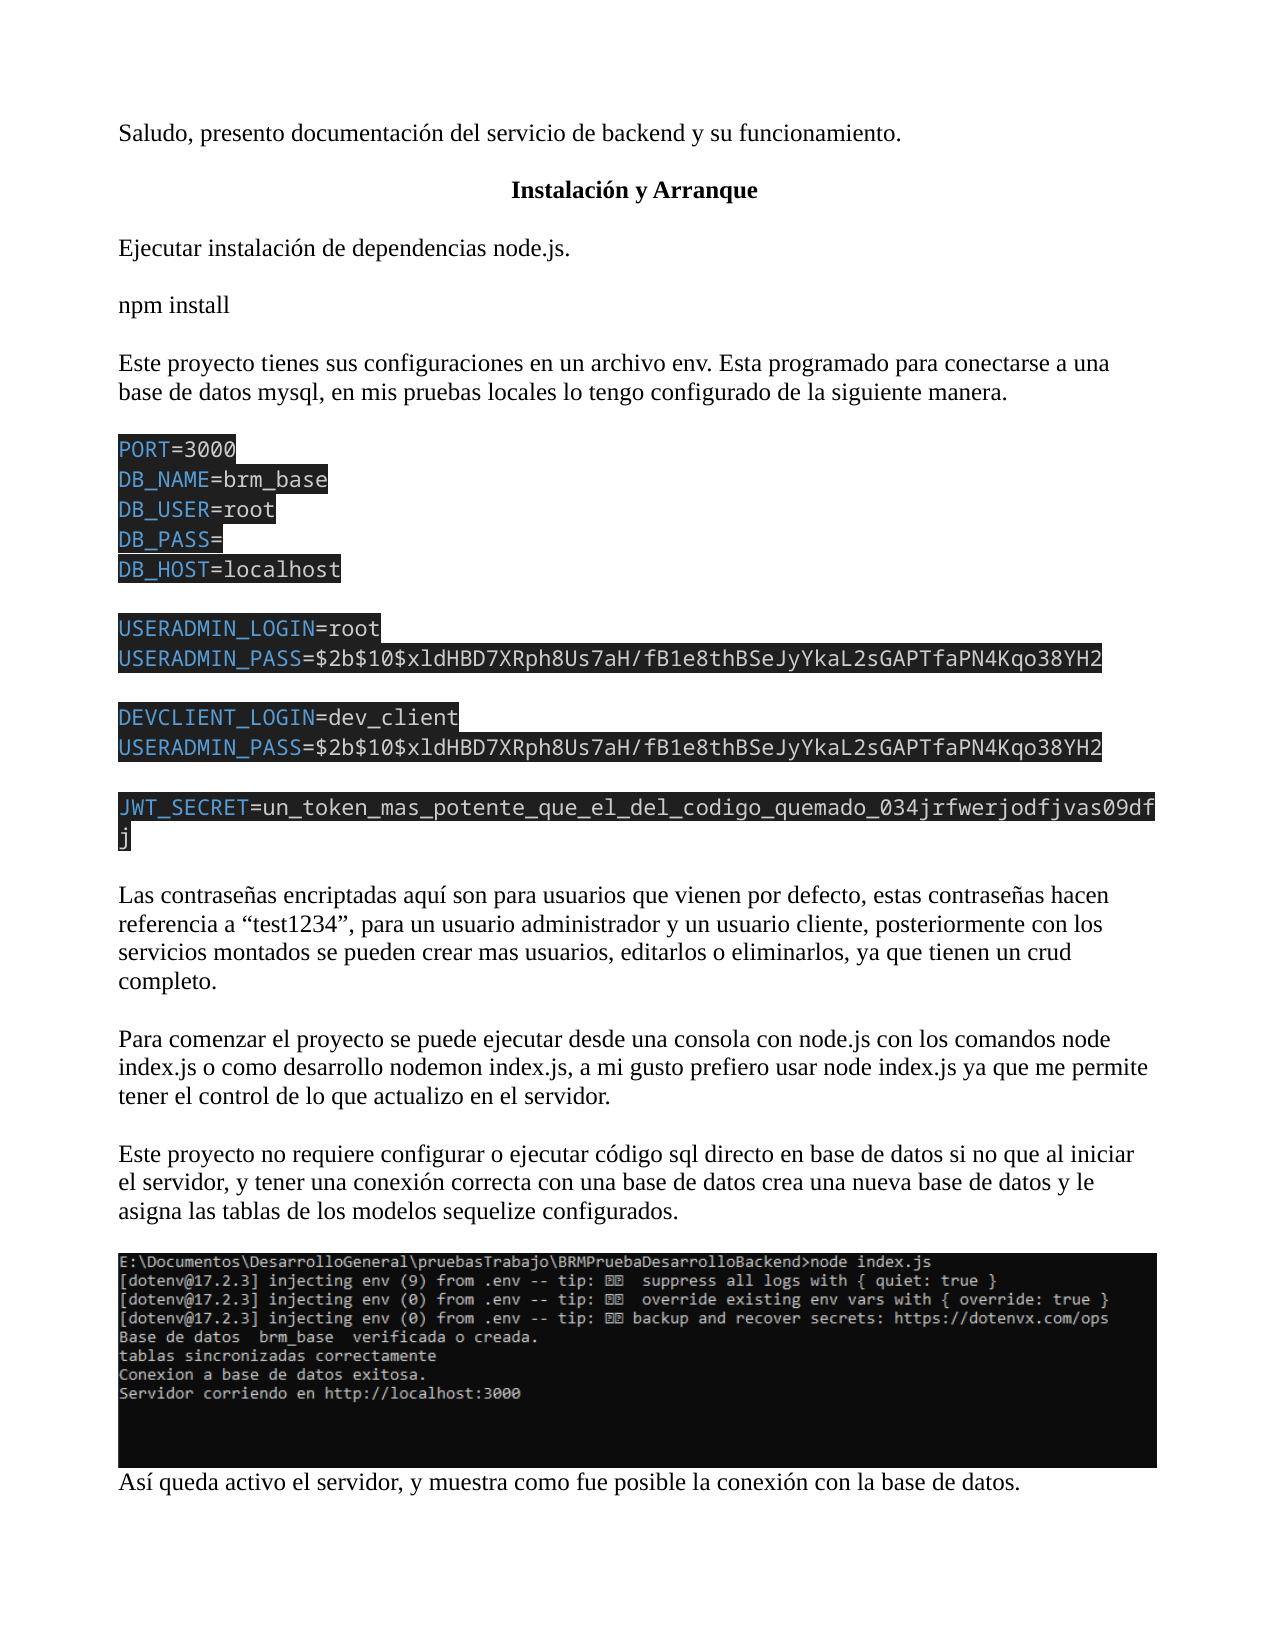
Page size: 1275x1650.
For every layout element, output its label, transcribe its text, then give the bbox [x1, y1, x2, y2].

text PORT=3000 [118, 406, 1157, 464]
text Ejecutar instalación de dependencias node.js. [118, 233, 1157, 262]
picture [118, 1253, 1157, 1468]
text DB_HOST=localhost [118, 553, 1157, 583]
text Las contraseñas encriptadas aquí son para usuarios que vienen por defecto, estas contraseñas hacen referencia a “test1234”, para un usuario administrador y un usuario cliente, posteriormente con los servicios montados se pueden crear mas usuarios, editarlos o eliminarlos, ya que tienen un crud completo. [118, 880, 1157, 995]
text Para comenzar el proyecto se puede ejecutar desde una consola con node.js con los comandos node index.js o como desarrollo nodemon index.js, a mi gusto prefiero usar node index.js ya que me permite tener el control de lo que actualizo en el servidor. [118, 1024, 1157, 1110]
text Este proyecto tienes sus configuraciones en un archivo env. Esta programado para conectarse a una base de datos mysql, en mis pruebas locales lo tengo configurado de la siguiente manera. [118, 348, 1157, 406]
text DEVCLIENT_LOGIN=dev_client [118, 702, 1157, 732]
text USERADMIN_PASS=$2b$10$xldHBD7XRph8Us7aH/fB1e8thBSeJyYkaL2sGAPTfaPN4Kqo38YH2 [118, 643, 1157, 673]
text Saludo, presento documentación del servicio de backend y su funcionamiento. [118, 118, 1157, 147]
text Instalación y Arranque [118, 176, 1157, 204]
text DB_USER=root [118, 494, 1157, 524]
text USERADMIN_PASS=$2b$10$xldHBD7XRph8Us7aH/fB1e8thBSeJyYkaL2sGAPTfaPN4Kqo38YH2 [118, 732, 1157, 762]
text USERADMIN_LOGIN=root [118, 613, 1157, 643]
text Así queda activo el servidor, y muestra como fue posible la conexión con la base de datos. [118, 1468, 1157, 1496]
text JWT_SECRET=un_token_mas_potente_que_el_del_codigo_quemado_034jrfwerjodfjvas09dfj [118, 792, 1157, 851]
text DB_PASS= [118, 524, 1157, 553]
text npm install [118, 291, 1157, 319]
text Este proyecto no requiere configurar o ejecutar código sql directo en base de datos si no que al iniciar el servidor, y tener una conexión correcta con una base de datos crea una nueva base de datos y le asigna las tablas de los modelos sequelize configurados. [118, 1139, 1157, 1225]
text DB_NAME=brm_base [118, 464, 1157, 494]
